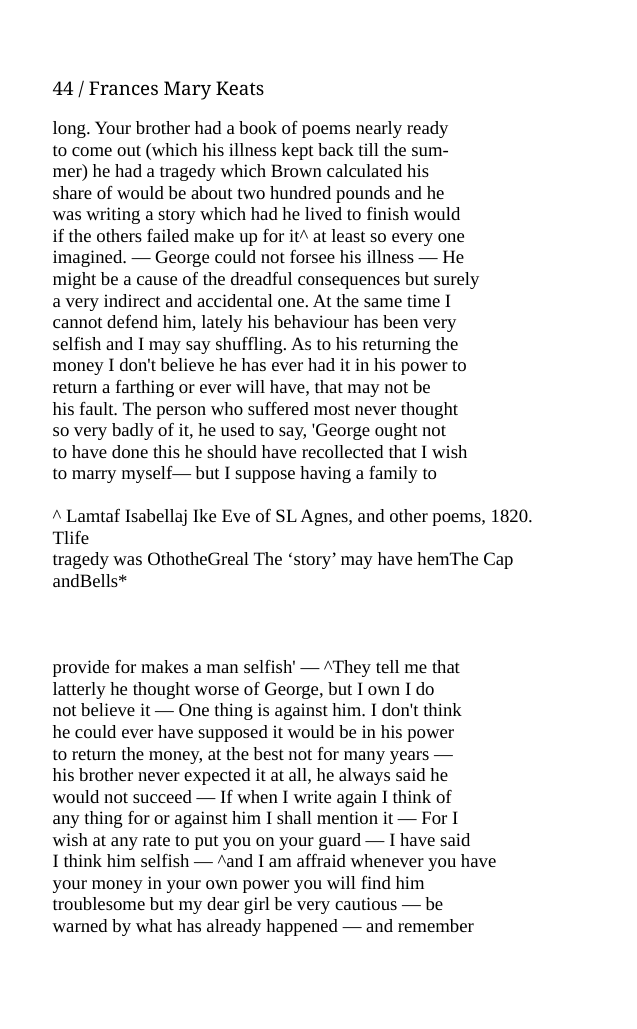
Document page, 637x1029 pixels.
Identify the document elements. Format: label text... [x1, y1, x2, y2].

text any thing for or against him I shall mention it — For I [52, 807, 538, 829]
text imagined. — George could not forsee his illness — He [52, 246, 538, 268]
text provide for makes a man selfish' — ^They tell me that [52, 656, 538, 678]
text he could ever have supposed it would be in his power [52, 721, 538, 742]
text money I don't believe he has ever had it in his power to [52, 354, 538, 376]
text not believe it — One thing is against him. I don't think [52, 699, 538, 721]
text latterly he thought worse of George, but I own I do [52, 678, 538, 699]
text to return the money, at the best not for many years — [52, 742, 538, 764]
text mer) he had a tragedy which Brown calculated his [52, 160, 538, 182]
text tragedy was OthotheGreal The ‘story’ may have hemThe Cap andBells* [52, 548, 538, 591]
text cannot defend him, lately his behaviour has been very [52, 311, 538, 333]
text long. Your brother had a book of poems nearly ready [52, 117, 538, 139]
text was writing a story which had he lived to finish would [52, 203, 538, 225]
text so very badly of it, he used to say, 'George ought not [52, 419, 538, 441]
text selfish and I may say shuffling. As to his returning the [52, 333, 538, 354]
text his fault. The person who suffered most never thought [52, 397, 538, 419]
text to marry myself— but I suppose having a family to [52, 462, 538, 484]
text would not succeed — If when I write again I think of [52, 786, 538, 807]
text your money in your own power you will find him [52, 872, 538, 893]
text his brother never expected it at all, he always said he [52, 764, 538, 786]
text troublesome but my dear girl be very cautious — be [52, 893, 538, 915]
text might be a cause of the dreadful consequences but surely [52, 268, 538, 289]
text share of would be about two hundred pounds and he [52, 182, 538, 203]
text if the others failed make up for it^ at least so every one [52, 225, 538, 246]
text ^ Lamtaf Isabellaj Ike Eve of SL Agnes, and other poems, 1820. Tlife [52, 505, 538, 548]
text to come out (which his illness kept back till the sum- [52, 139, 538, 160]
text a very indirect and accidental one. At the same time I [52, 289, 538, 311]
text return a farthing or ever will have, that may not be [52, 376, 538, 397]
text wish at any rate to put you on your guard — I have said [52, 829, 538, 850]
text I think him selfish — ^and I am affraid whenever you have [52, 850, 538, 872]
text warned by what has already happened — and remember [52, 915, 538, 936]
text to have done this he should have recollected that I wish [52, 441, 538, 462]
